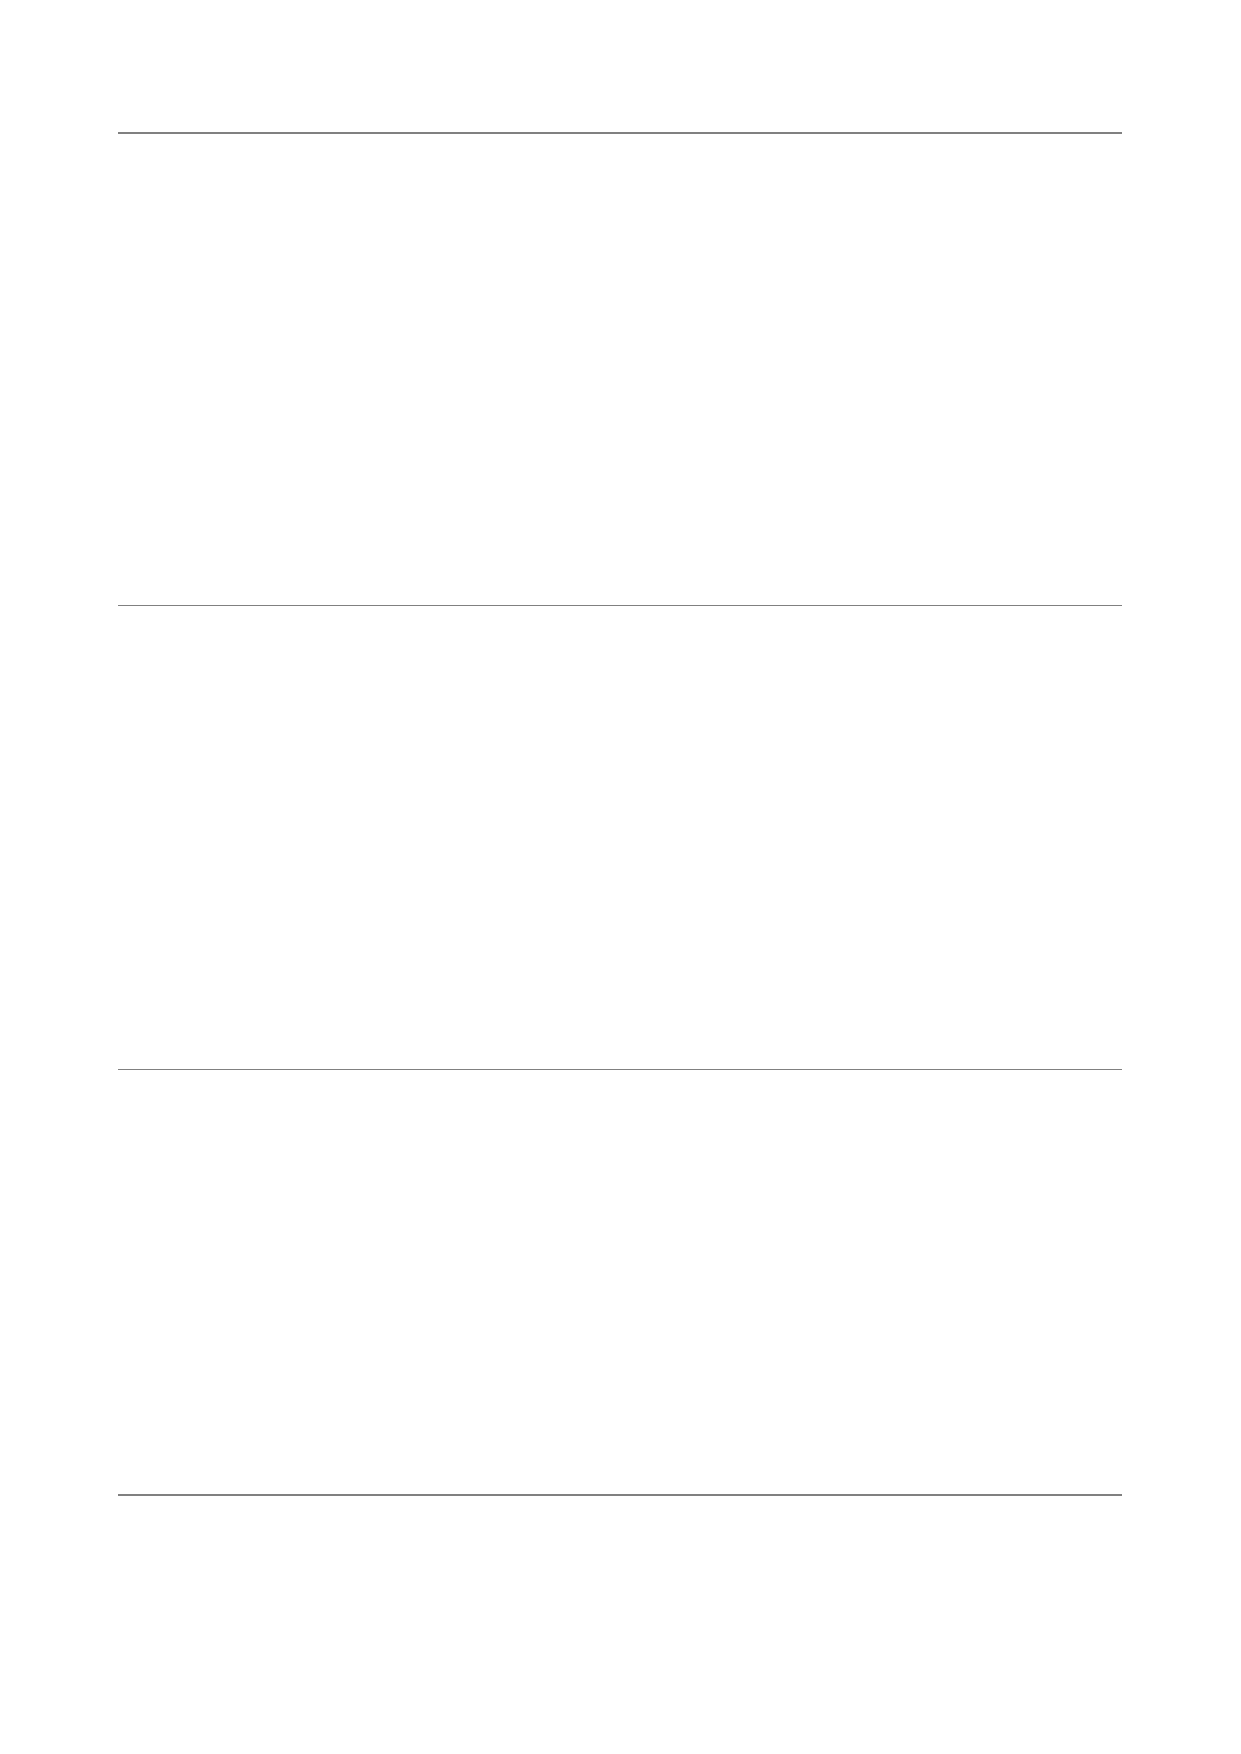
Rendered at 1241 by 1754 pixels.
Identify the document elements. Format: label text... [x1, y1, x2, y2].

list отсутствие name [236, 857, 1122, 888]
list и всегда попадает в catch [162, 954, 1122, 985]
text e instanceof SyntaxError // true [118, 1377, 1122, 1400]
subtitle 9. Что значит «точно такого же вида» [118, 1120, 1122, 1163]
list превращается в исключение [162, 907, 1122, 936]
text 👉 catch становится центром обработки ошибок. [118, 1004, 1122, 1035]
list Прыгает в catch [162, 440, 1122, 471]
text Потому что: [118, 714, 1122, 743]
subtitle 7. Что происходит ПОСЛЕ throw [118, 183, 1122, 229]
text И [118, 1228, 1122, 1257]
list плохой JSON [236, 809, 1122, 838]
subtitle 8. Почему теперь catch — «единственное место» [118, 655, 1122, 702]
list ❌ Останавливает try [162, 390, 1122, 421]
text throw new SyntaxError("..."); [118, 1175, 1122, 1199]
text Создают одинаковые по типу объекты: [118, 1329, 1122, 1358]
text Ни одна строка ниже throw не выполнится. [118, 540, 1122, 571]
text throw new SyntaxError(...); [118, 242, 1122, 266]
text JavaScript делает: [118, 295, 1122, 324]
text Для catch нет разницы, откуда пришла ошибка. [118, 1430, 1122, 1461]
list любая проблема: [162, 762, 1122, 791]
text JSON.parse("bad json"); [118, 1276, 1122, 1300]
list Передаёт туда этот объект (e) [162, 490, 1122, 521]
list Создаёт объект ошибки [162, 343, 1122, 371]
